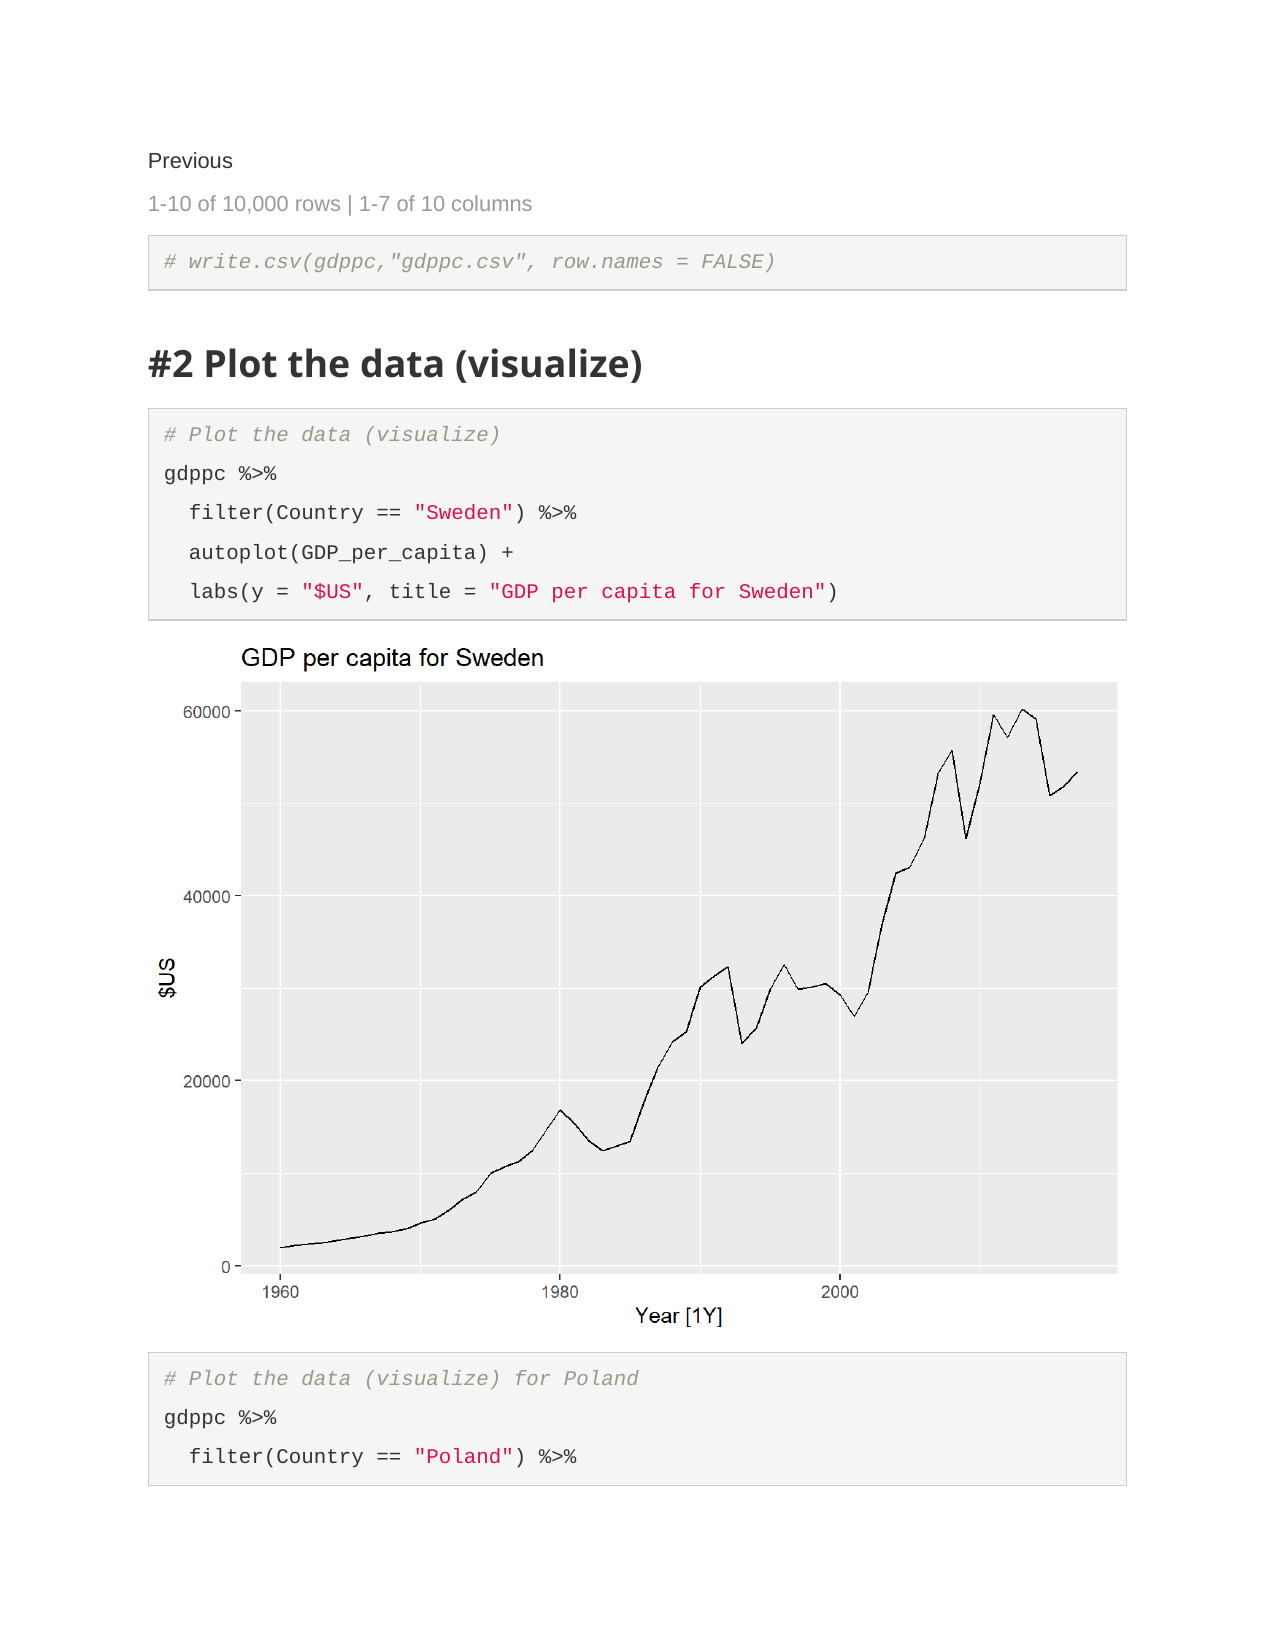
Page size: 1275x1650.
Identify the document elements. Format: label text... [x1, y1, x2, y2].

text gdppc %>% [149, 447, 1126, 486]
text filter(Country == "Sweden") %>% [149, 486, 1126, 526]
text # Plot the data (visualize) [149, 409, 1126, 447]
text 1-10 of 10,000 rows | 1-7 of 10 columns [148, 191, 1127, 216]
text filter(Country == "Poland") %>% [149, 1430, 1126, 1485]
text # write.csv(gdppc,"gdppc.csv", row.names = FALSE) [149, 236, 1126, 289]
text autoplot(GDP_per_capita) + [149, 526, 1126, 565]
text gdppc %>% [149, 1391, 1126, 1430]
subtitle #2 Plot the data (visualize) [148, 337, 1127, 388]
text labs(y = "$US", title = "GDP per capita for Sweden") [149, 565, 1126, 619]
text Previous [148, 148, 1127, 173]
text # Plot the data (visualize) for Poland [149, 1353, 1126, 1391]
